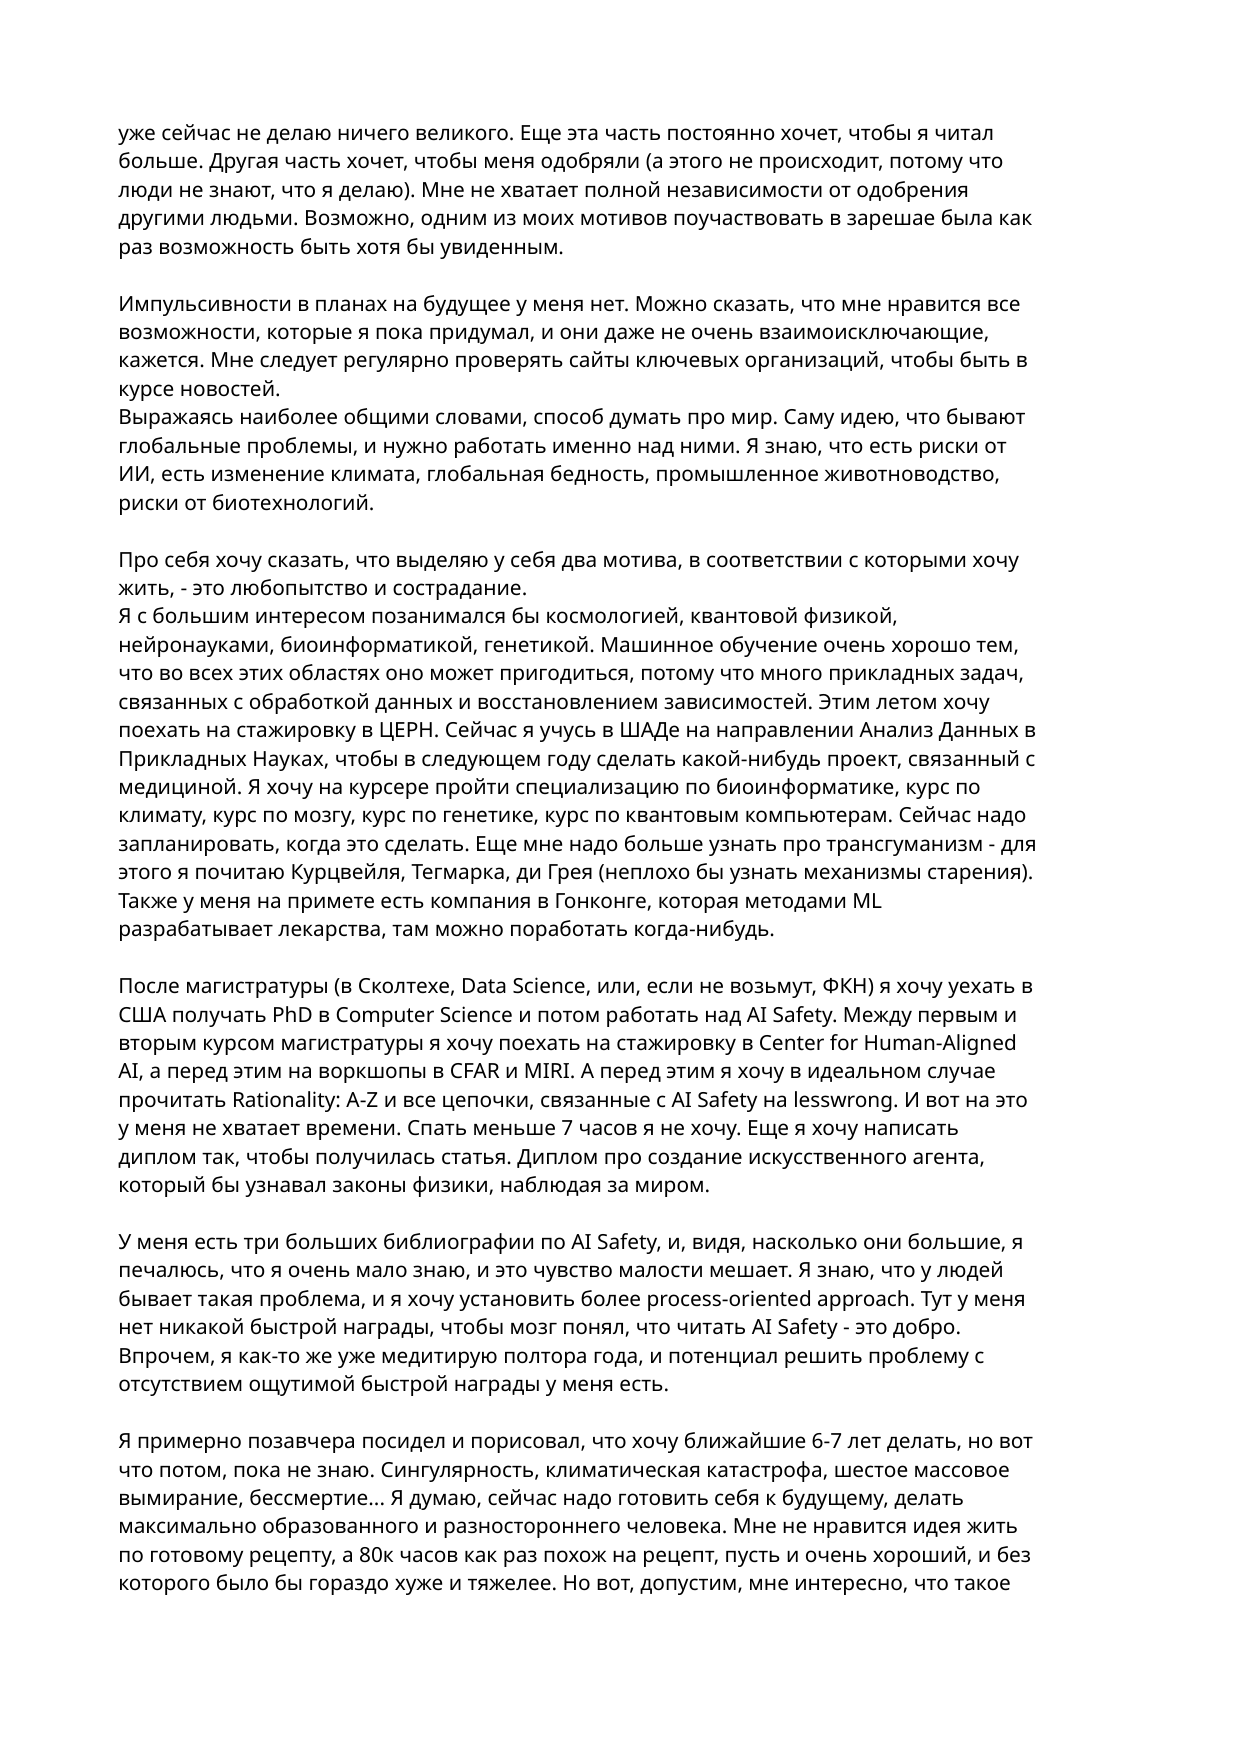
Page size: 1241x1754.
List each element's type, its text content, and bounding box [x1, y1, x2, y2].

text уже сейчас не делаю ничего великого. Еще эта часть постоянно хочет, чтобы я читал больше. Другая часть хочет, чтобы меня одобряли (а этого не происходит, потому что люди не знают, что я делаю). Мне не хватает полной независимости от одобрения другими людьми. Возможно, одним из моих мотивов поучаствовать в зарешае была как раз возможность быть хотя бы увиденным. Импульсивности в планах на будущее у меня нет. Можно сказать, что мне нравится все возможности, которые я пока придумал, и они даже не очень взаимоисключающие, кажется. Мне следует регулярно проверять сайты ключевых организаций, чтобы быть в курсе новостей. [118, 118, 1039, 402]
text Выражаясь наиболее общими словами, способ думать про мир. Саму идею, что бывают глобальные проблемы, и нужно работать именно над ними. Я знаю, что есть риски от ИИ, есть изменение климата, глобальная бедность, промышленное животноводство, риски от биотехнологий. Про себя хочу сказать, что выделяю у себя два мотива, в соответствии с которыми хочу жить, - это любопытство и сострадание. Я с большим интересом позанимался бы космологией, квантовой физикой, нейронауками, биоинформатикой, генетикой. Машинное обучение очень хорошо тем, что во всех этих областях оно может пригодиться, потому что много прикладных задач, связанных с обработкой данных и восстановлением зависимостей. Этим летом хочу поехать на стажировку в ЦЕРН. Сейчас я учусь в ШАДе на направлении Анализ Данных в Прикладных Науках, чтобы в следующем году сделать какой-нибудь проект, связанный с медициной. Я хочу на курсере пройти специализацию по биоинформатике, курс по климату, курс по мозгу, курс по генетике, курс по квантовым компьютерам. Сейчас надо запланировать, когда это сделать. Еще мне надо больше узнать про трансгуманизм - для этого я почитаю Курцвейля, Тегмарка, ди Грея (неплохо бы узнать механизмы старения). Также у меня на примете есть компания в Гонконге, которая методами ML разрабатывает лекарства, там можно поработать когда-нибудь. После магистратуры (в Сколтехе, Data Science, или, если не возьмут, ФКН) я хочу уехать в США получать PhD в Computer Science и потом работать над AI Safety. Между первым и вторым курсом магистратуры я хочу поехать на стажировку в Center for Human-Aligned AI, а перед этим на воркшопы в CFAR и MIRI. А перед этим я хочу в идеальном случае прочитать Rationality: A-Z и все цепочки, связанные с AI Safety на lesswrong. И вот на это у меня не хватает времени. Спать меньше 7 часов я не хочу. Еще я хочу написать диплом так, чтобы получилась статья. Диплом про создание искусственного агента, который бы узнавал законы физики, наблюдая за миром. У меня есть три больших библиографии по AI Safety, и, видя, насколько они большие, я печалюсь, что я очень мало знаю, и это чувство малости мешает. Я знаю, что у людей бывает такая проблема, и я хочу установить более process-oriented approach. Тут у меня нет никакой быстрой награды, чтобы мозг понял, что читать AI Safety - это добро. Впрочем, я как-то же уже медитирую полтора года, и потенциал решить проблему с отсутствием ощутимой быстрой награды у меня есть. Я примерно позавчера посидел и порисовал, что хочу ближайшие 6-7 лет делать, но вот что потом, пока не знаю. Сингулярность, климатическая катастрофа, шестое массовое вымирание, бессмертие... Я думаю, сейчас надо готовить себя к будущему, делать максимально образованного и разностороннего человека. Мне не нравится идея жить по готовому рецепту, а 80к часов как раз похож на рецепт, пусть и очень хороший, и без которого было бы гораздо хуже и тяжелее. Но вот, допустим, мне интересно, что такое [118, 402, 1039, 1597]
